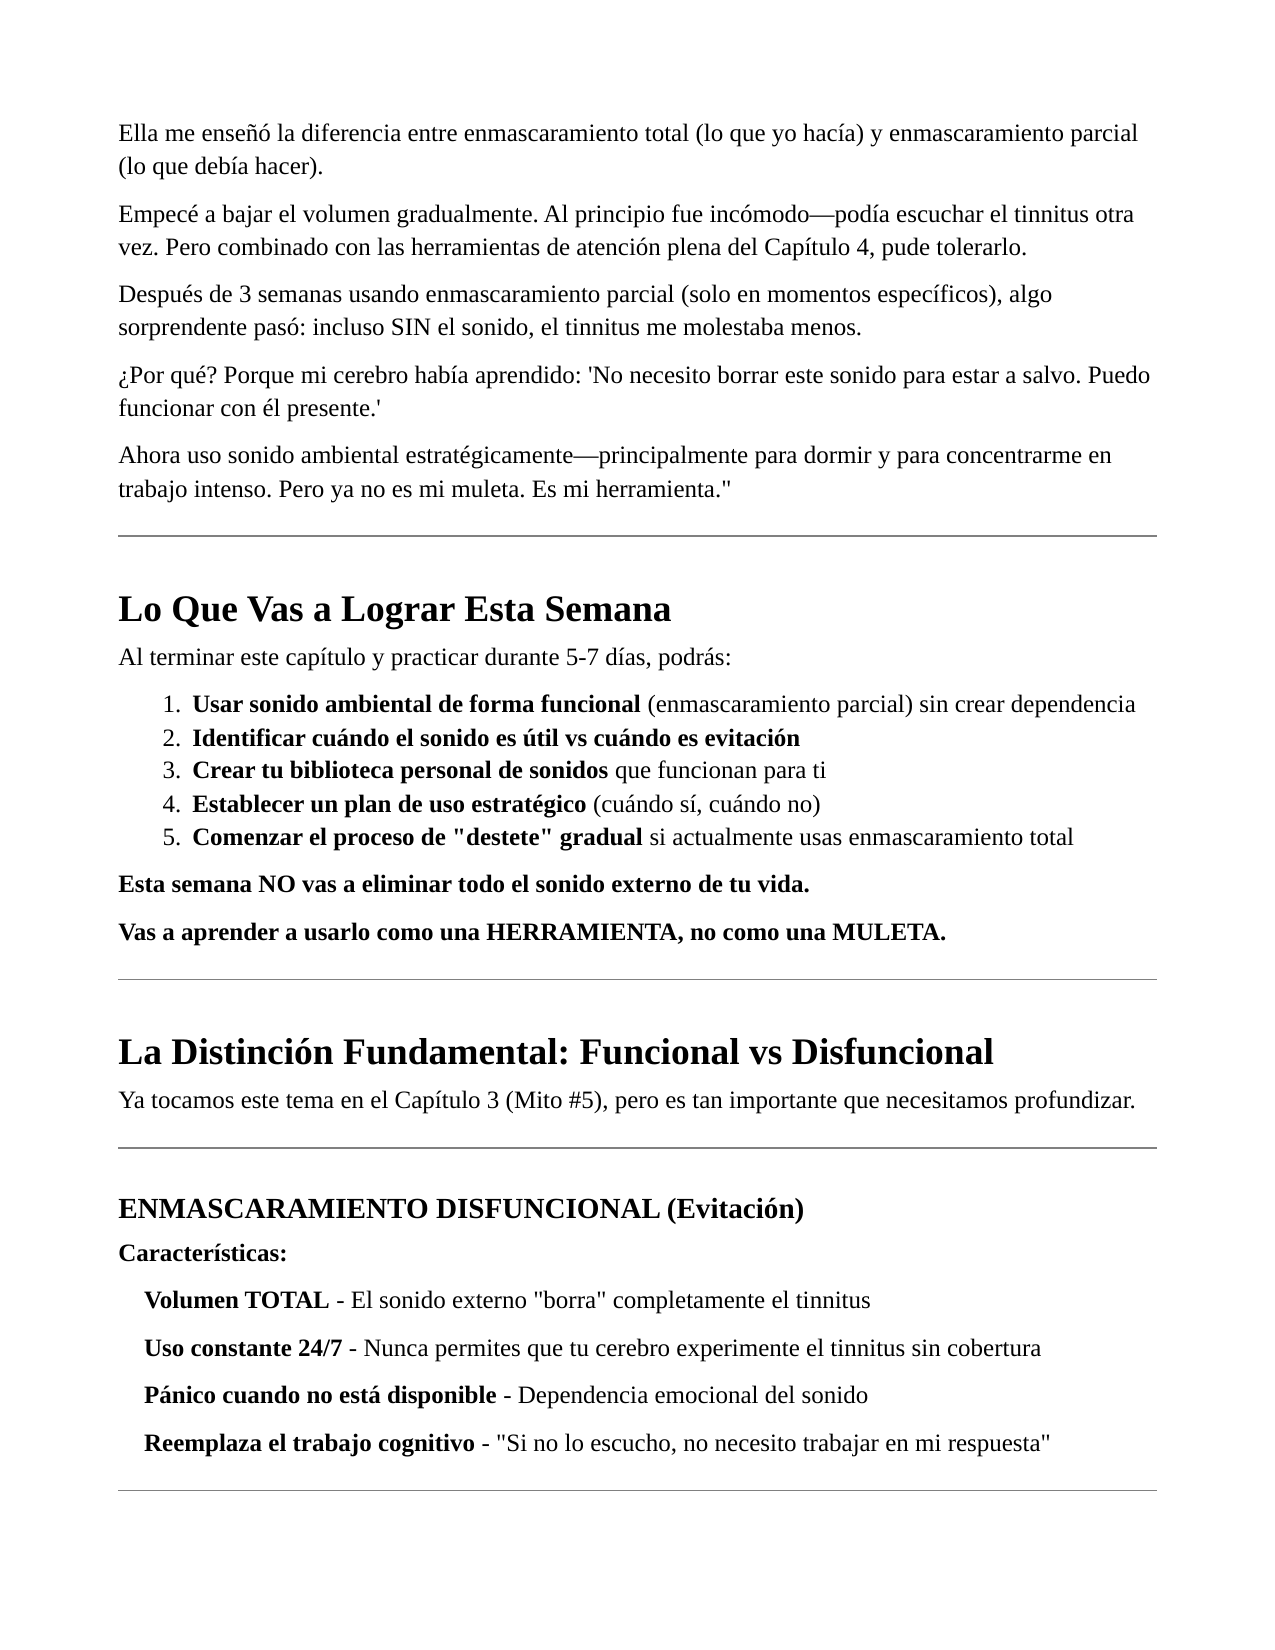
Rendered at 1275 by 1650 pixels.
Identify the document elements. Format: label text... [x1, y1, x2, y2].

list Establecer un plan de uso estratégico (cuándo sí, cuándo no) [162, 789, 1157, 817]
text Después de 3 semanas usando enmascaramiento parcial (solo en momentos específicos), algo sorprendente pasó: incluso SIN el sonido, el tinnitus me molestaba menos. [118, 279, 1157, 341]
text Ya tocamos este tema en el Capítulo 3 (Mito #5), pero es tan importante que necesitamos profundizar. [118, 1085, 1157, 1114]
text Características: [118, 1238, 1157, 1266]
list Crear tu biblioteca personal de sonidos que funcionan para ti [162, 756, 1157, 784]
list Identificar cuándo el sonido es útil vs cuándo es evitación [162, 723, 1157, 751]
text Esta semana NO vas a eliminar todo el sonido externo de tu vida. [118, 869, 1157, 898]
text Ella me enseñó la diferencia entre enmascaramiento total (lo que yo hacía) y enmascaramiento parcial (lo que debía hacer). [118, 118, 1157, 180]
list Comenzar el proceso de "destete" gradual si actualmente usas enmascaramiento total [162, 822, 1157, 850]
subtitle Lo Que Vas a Lograr Esta Semana [118, 586, 1157, 629]
list Usar sonido ambiental de forma funcional (enmascaramiento parcial) sin crear dependencia [162, 689, 1157, 718]
text ❌ Volumen TOTAL - El sonido externo "borra" completamente el tinnitus [118, 1285, 1157, 1314]
text Ahora uso sonido ambiental estratégicamente—principalmente para dormir y para concentrarme en trabajo intenso. Pero ya no es mi muleta. Es mi herramienta." [118, 441, 1157, 502]
text Al terminar este capítulo y practicar durante 5-7 días, podrás: [118, 642, 1157, 671]
text Vas a aprender a usarlo como una HERRAMIENTA, no como una MULETA. [118, 917, 1157, 946]
text ¿Por qué? Porque mi cerebro había aprendido: 'No necesito borrar este sonido para estar a salvo. Puedo funcionar con él presente.' [118, 360, 1157, 422]
text ❌ Uso constante 24/7 - Nunca permites que tu cerebro experimente el tinnitus sin cobertura [118, 1333, 1157, 1362]
text ❌ Pánico cuando no está disponible - Dependencia emocional del sonido [118, 1381, 1157, 1409]
subtitle ENMASCARAMIENTO DISFUNCIONAL (Evitación) [118, 1192, 1157, 1225]
text ❌ Reemplaza el trabajo cognitivo - "Si no lo escucho, no necesito trabajar en mi respuesta" [118, 1428, 1157, 1457]
subtitle La Distinción Fundamental: Funcional vs Disfuncional [118, 1029, 1157, 1073]
text Empecé a bajar el volumen gradualmente. Al principio fue incómodo—podía escuchar el tinnitus otra vez. Pero combinado con las herramientas de atención plena del Capítulo 4, pude tolerarlo. [118, 199, 1157, 261]
